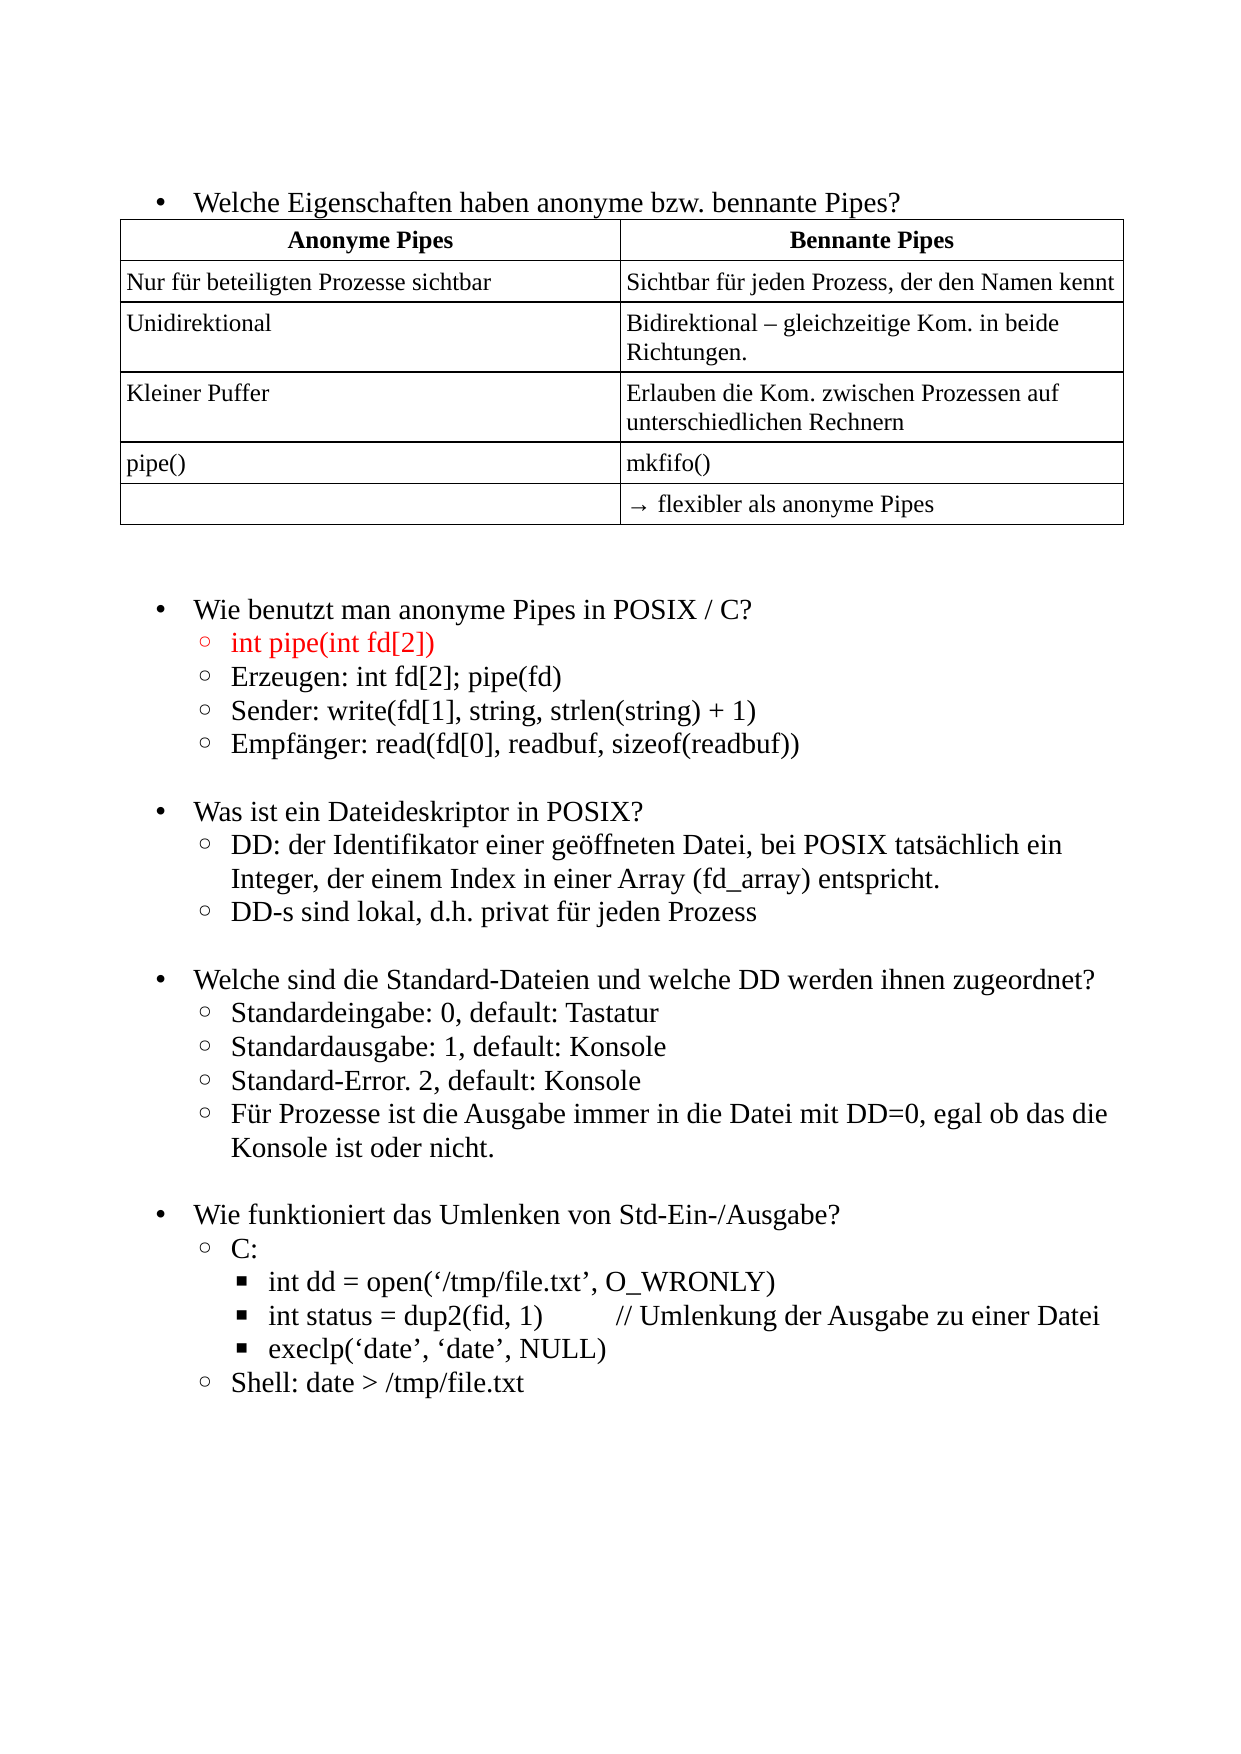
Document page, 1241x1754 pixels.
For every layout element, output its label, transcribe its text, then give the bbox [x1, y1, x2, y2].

list Was ist ein Dateideskriptor in POSIX? [156, 794, 1122, 827]
table_header Bennante Pipes [621, 220, 1123, 260]
table_cell Unidirektional [121, 303, 620, 371]
list C: [193, 1231, 1122, 1264]
list Wie funktioniert das Umlenken von Std-Ein-/Ausgabe? [156, 1197, 1122, 1231]
list Shell: date > /tmp/file.txt [193, 1365, 1122, 1399]
table_cell → flexibler als anonyme Pipes [621, 484, 1123, 524]
list Welche Eigenschaften haben anonyme bzw. bennante Pipes? [156, 185, 1122, 219]
table_cell Kleiner Puffer [121, 373, 620, 441]
table_cell Bidirektional – gleichzeitige Kom. in beide Richtungen. [621, 303, 1123, 371]
table_cell [121, 484, 620, 524]
table_cell Sichtbar für jeden Prozess, der den Namen kennt [621, 261, 1123, 301]
list Empfänger: read(fd[0], readbuf, sizeof(readbuf)) [193, 727, 1122, 760]
table_cell Nur für beteiligten Prozesse sichtbar [121, 261, 620, 301]
list Erzeugen: int fd[2]; pipe(fd) [193, 659, 1122, 693]
table_cell mkfifo() [621, 443, 1123, 483]
list Standardausgabe: 1, default: Konsole [193, 1029, 1122, 1063]
list DD: der Identifikator einer geöffneten Datei, bei POSIX tatsächlich ein Integer, der einem Index in einer Array (fd_array) entspricht. [193, 827, 1122, 894]
list int pipe(int fd[2]) [193, 626, 1122, 659]
list Standard-Error. 2, default: Konsole [193, 1063, 1122, 1096]
table_header Anonyme Pipes [121, 220, 620, 260]
list int dd = open(‘/tmp/file.txt’, O_WRONLY) [231, 1264, 1122, 1298]
list Standardeingabe: 0, default: Tastatur [193, 995, 1122, 1029]
table_cell Erlauben die Kom. zwischen Prozessen auf unterschiedlichen Rechnern [621, 373, 1123, 441]
list Für Prozesse ist die Ausgabe immer in die Datei mit DD=0, egal ob das die Konsole ist oder nicht. [193, 1096, 1122, 1163]
list DD-s sind lokal, d.h. privat für jeden Prozess [193, 894, 1122, 928]
list Wie benutzt man anonyme Pipes in POSIX / C? [156, 592, 1122, 626]
list Sender: write(fd[1], string, strlen(string) + 1) [193, 693, 1122, 727]
table_cell pipe() [121, 443, 620, 483]
list execlp(‘date’, ‘date’, NULL) [231, 1332, 1122, 1365]
list Welche sind die Standard-Dateien und welche DD werden ihnen zugeordnet? [156, 962, 1122, 995]
list int status = dup2(fid, 1) // Umlenkung der Ausgabe zu einer Datei [231, 1298, 1122, 1332]
